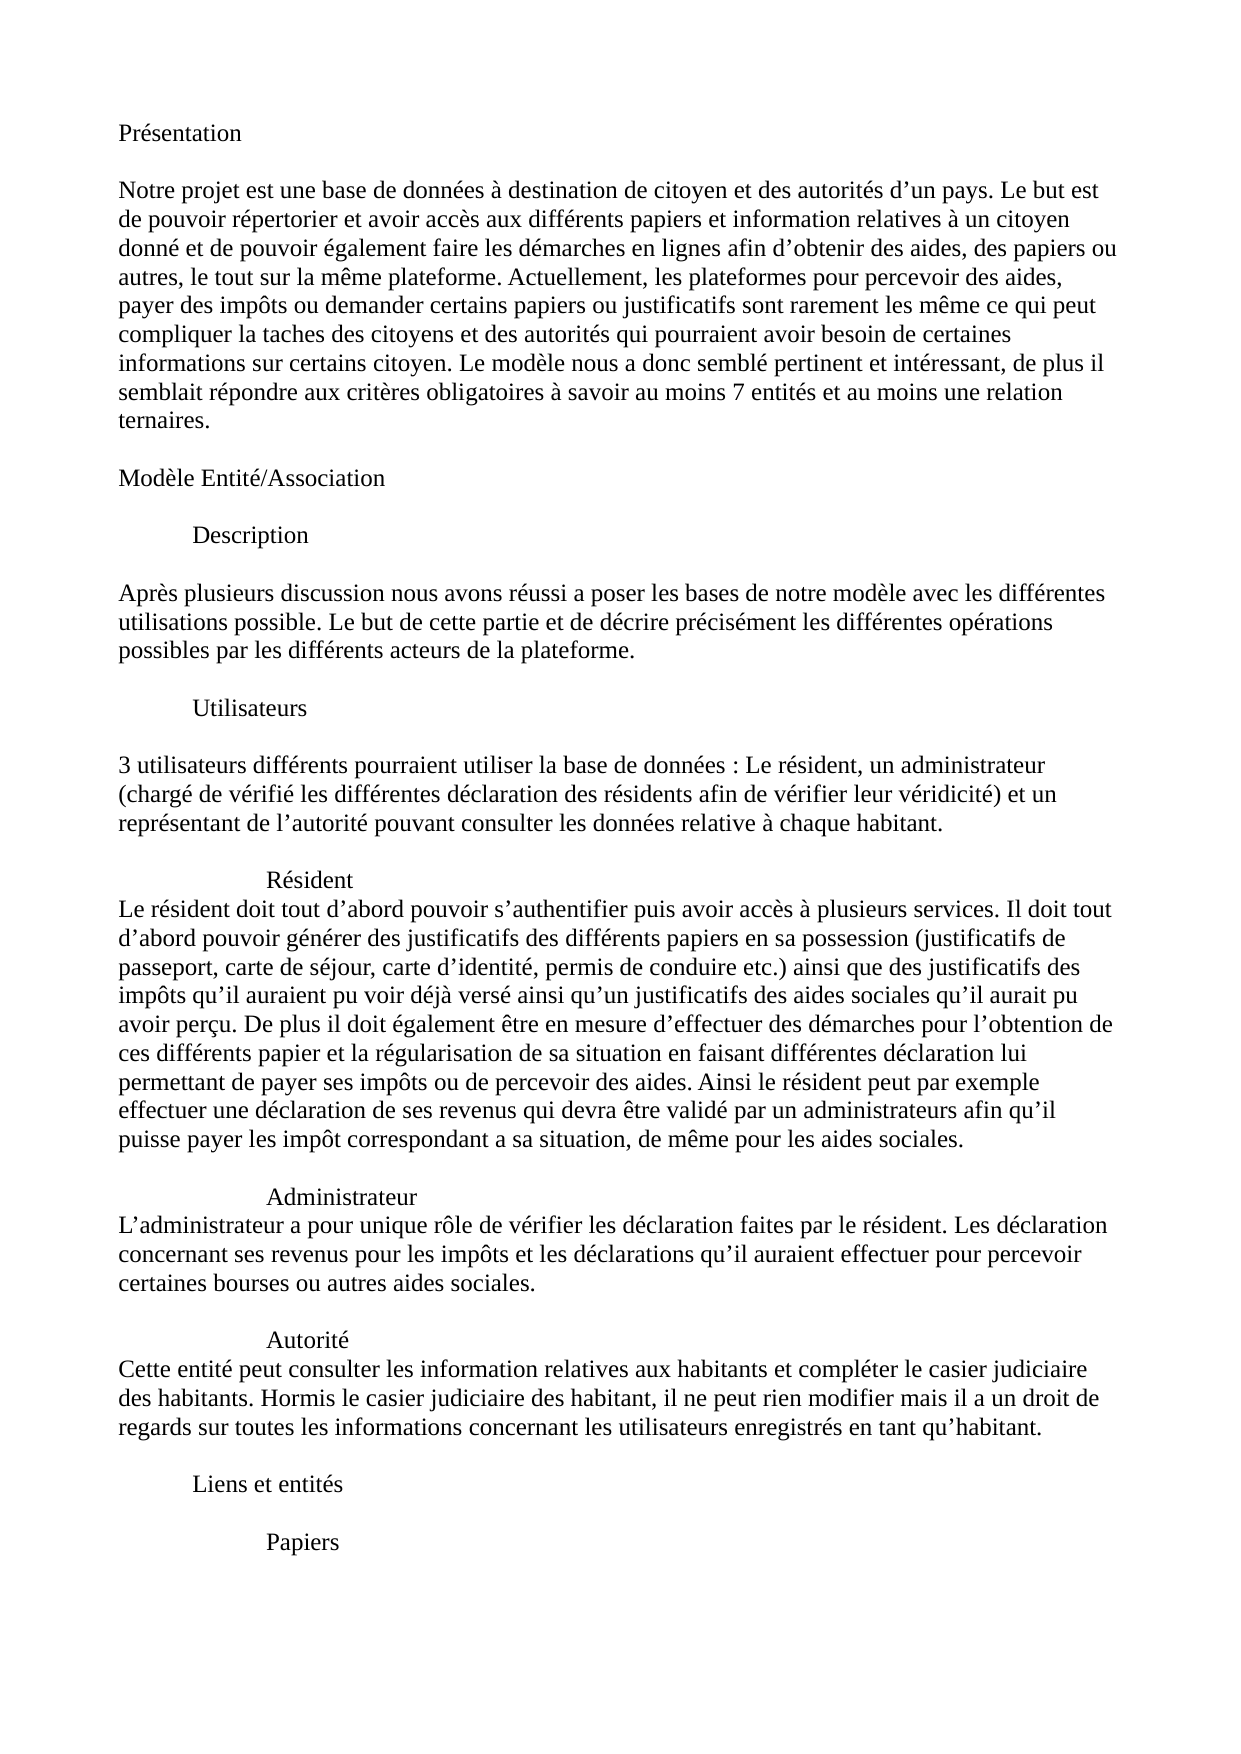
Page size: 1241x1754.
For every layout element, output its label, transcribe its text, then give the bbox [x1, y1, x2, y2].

text Notre projet est une base de données à destination de citoyen et des autorités d’un pays. Le but est de pouvoir répertorier et avoir accès aux différents papiers et information relatives à un citoyen donné et de pouvoir également faire les démarches en lignes afin d’obtenir des aides, des papiers ou autres, le tout sur la même plateforme. Actuellement, les plateformes pour percevoir des aides, payer des impôts ou demander certains papiers ou justificatifs sont rarement les même ce qui peut compliquer la taches des citoyens et des autorités qui pourraient avoir besoin de certaines informations sur certains citoyen. Le modèle nous a donc semblé pertinent et intéressant, de plus il semblait répondre aux critères obligatoires à savoir au moins 7 entités et au moins une relation ternaires. [118, 176, 1122, 434]
text Le résident doit tout d’abord pouvoir s’authentifier puis avoir accès à plusieurs services. Il doit tout d’abord pouvoir générer des justificatifs des différents papiers en sa possession (justificatifs de passeport, carte de séjour, carte d’identité, permis de conduire etc.) ainsi que des justificatifs des impôts qu’il auraient pu voir déjà versé ainsi qu’un justificatifs des aides sociales qu’il aurait pu avoir perçu. De plus il doit également être en mesure d’effectuer des démarches pour l’obtention de ces différents papier et la régularisation de sa situation en faisant différentes déclaration lui permettant de payer ses impôts ou de percevoir des aides. Ainsi le résident peut par exemple effectuer une déclaration de ses revenus qui devra être validé par un administrateurs afin qu’il puisse payer les impôt correspondant a sa situation, de même pour les aides sociales. [118, 894, 1122, 1153]
text Description [118, 521, 1122, 549]
text Utilisateurs [118, 693, 1122, 722]
text Papiers [118, 1527, 1122, 1556]
text Autorité [118, 1326, 1122, 1354]
text 3 utilisateurs différents pourraient utiliser la base de données : Le résident, un administrateur (chargé de vérifié les différentes déclaration des résidents afin de vérifier leur véridicité) et un représentant de l’autorité pouvant consulter les données relative à chaque habitant. [118, 751, 1122, 837]
text Liens et entités [118, 1469, 1122, 1498]
text Après plusieurs discussion nous avons réussi a poser les bases de notre modèle avec les différentes utilisations possible. Le but de cette partie et de décrire précisément les différentes opérations possibles par les différents acteurs de la plateforme. [118, 578, 1122, 664]
text Administrateur [118, 1182, 1122, 1211]
text Cette entité peut consulter les information relatives aux habitants et compléter le casier judiciaire des habitants. Hormis le casier judiciaire des habitant, il ne peut rien modifier mais il a un droit de regards sur toutes les informations concernant les utilisateurs enregistrés en tant qu’habitant. [118, 1354, 1122, 1441]
text Résident [118, 866, 1122, 894]
text Modèle Entité/Association [118, 463, 1122, 492]
text Présentation [118, 118, 1122, 147]
text L’administrateur a pour unique rôle de vérifier les déclaration faites par le résident. Les déclaration concernant ses revenus pour les impôts et les déclarations qu’il auraient effectuer pour percevoir certaines bourses ou autres aides sociales. [118, 1211, 1122, 1297]
